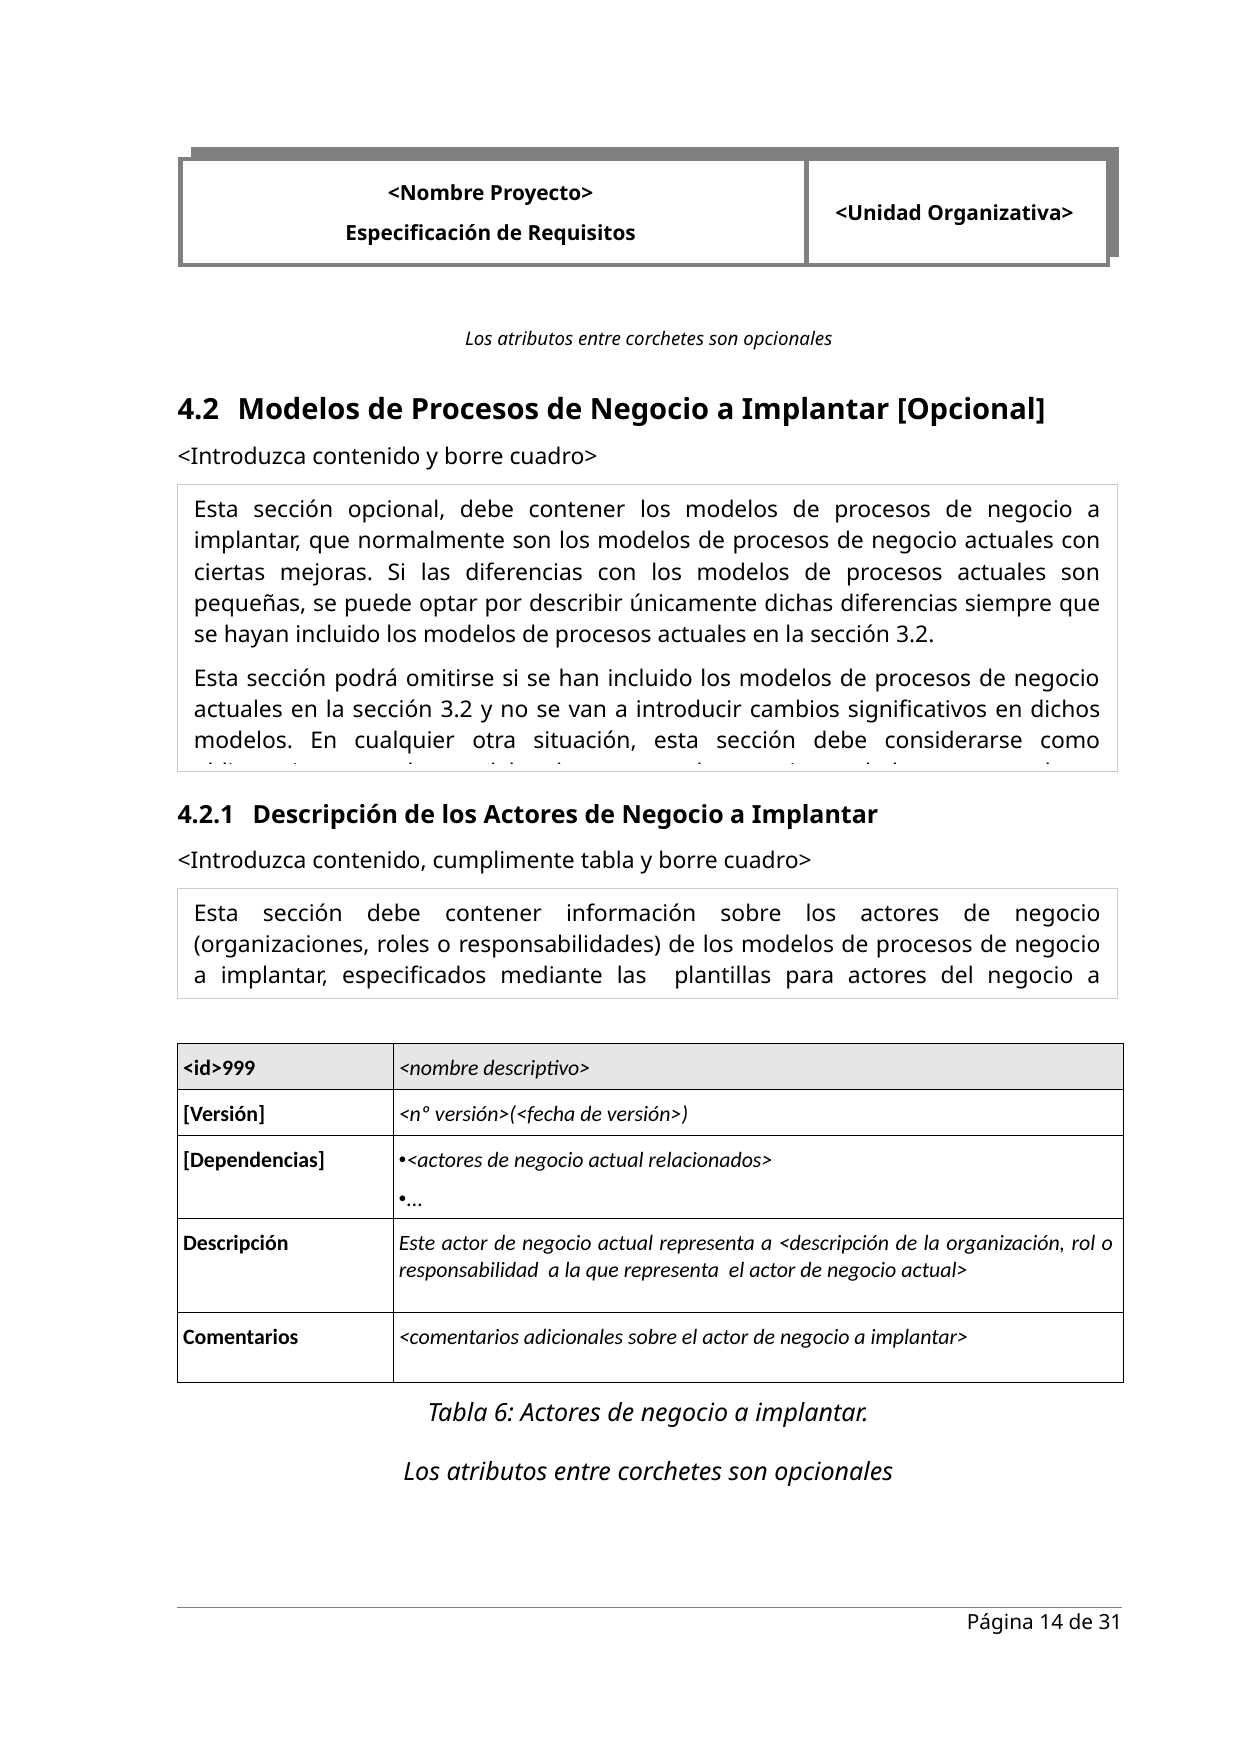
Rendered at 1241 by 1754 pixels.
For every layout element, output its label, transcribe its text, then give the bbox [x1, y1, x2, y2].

text Los atributos entre corchetes son opcionales [177, 325, 1122, 351]
table_cell <actores de negocio actual relacionados> ... [394, 1136, 1123, 1218]
text <Introduzca contenido y borre cuadro> [177, 440, 1122, 471]
subtitle Descripción de los Actores de Negocio a Implantar [177, 797, 1122, 831]
table_cell [Versión] [178, 1090, 393, 1135]
table_cell [Dependencias] [178, 1136, 393, 1218]
table_cell Comentarios [178, 1313, 393, 1382]
table_cell <comentarios adicionales sobre el actor de negocio a implantar> [394, 1313, 1123, 1382]
text Tabla 6: Actores de negocio a implantar. [177, 1395, 1122, 1429]
text Esta sección debe contener información sobre los actores de negocio (organizaciones, roles o responsabilidades) de los modelos de procesos de negocio a implantar, especificados mediante las plantillas para actores del negocio a implantar que se muestran a continuación. [194, 897, 1101, 990]
text Esta sección opcional, debe contener los modelos de procesos de negocio a implantar, que normalmente son los modelos de procesos de negocio actuales con ciertas mejoras. Si las diferencias con los modelos de procesos actuales son pequeñas, se puede optar por describir únicamente dichas diferencias siempre que se hayan incluido los modelos de procesos actuales en la sección 3.2. [194, 493, 1101, 649]
text <Introduzca contenido, cumplimente tabla y borre cuadro> [177, 844, 1122, 875]
table_header <id>999 [178, 1044, 393, 1089]
text Los atributos entre corchetes son opcionales [177, 1454, 1122, 1488]
table_header <nombre descriptivo> [394, 1044, 1123, 1089]
text Esta sección podrá omitirse si se han incluido los modelos de procesos de negocio actuales en la sección 3.2 y no se van a introducir cambios significativos en dichos modelos. En cualquier otra situación, esta sección debe considerarse como obligatoria, ya que los modelos de procesos de negocio son la base para un buen desarrollo de sistemas de información, especialmente si se quieren aplicar arquitecturas orientadas a servicios. [194, 662, 1101, 763]
table_cell Descripción [178, 1219, 393, 1312]
table_cell <nº versión>(<fecha de versión>) [394, 1090, 1123, 1135]
table_cell Este actor de negocio actual representa a <descripción de la organización, rol o responsabilidad a la que representa el actor de negocio actual> [394, 1219, 1123, 1312]
subtitle Modelos de Procesos de Negocio a Implantar [Opcional] [177, 388, 1122, 428]
